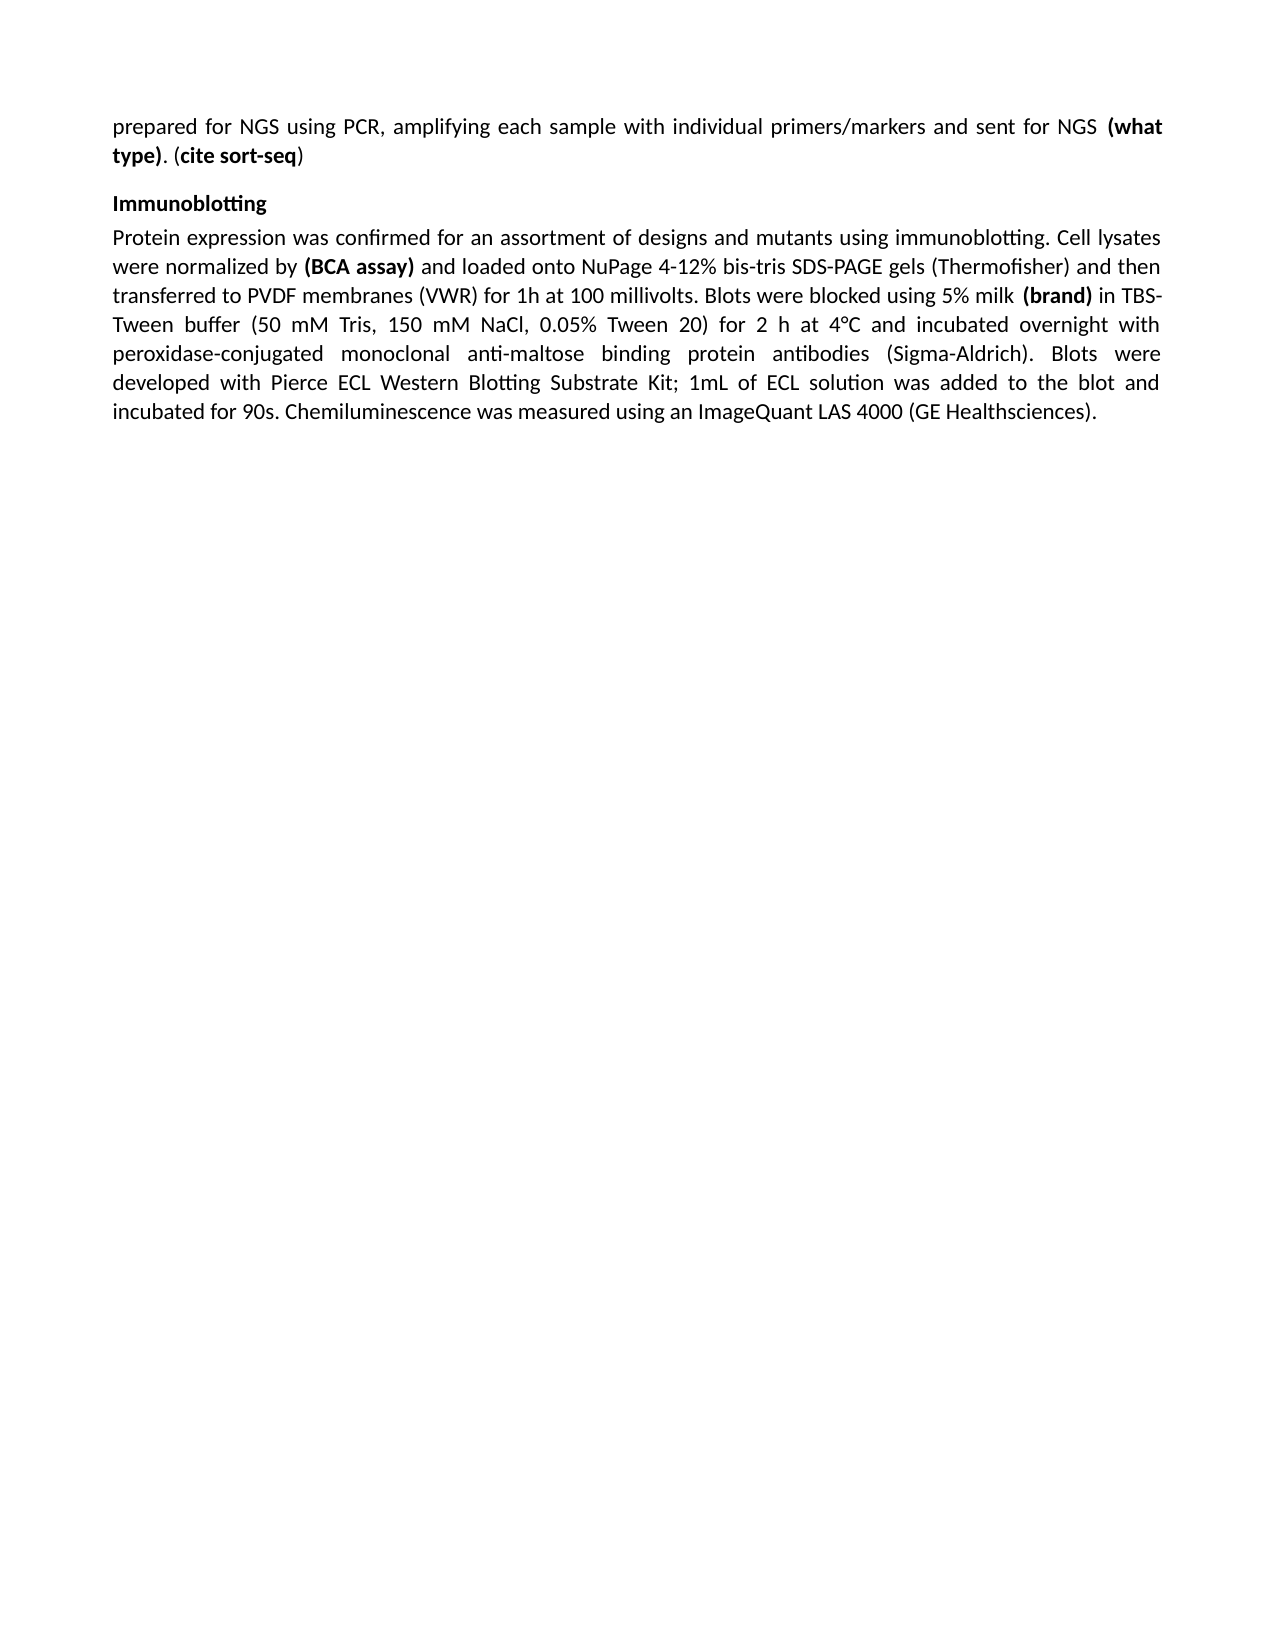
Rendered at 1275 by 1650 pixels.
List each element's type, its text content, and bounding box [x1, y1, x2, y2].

subtitle Immunoblotting [112, 189, 1162, 217]
text Protein expression was confirmed for an assortment of designs and mutants using immunoblotting. Cell lysates were normalized by (BCA assay) and loaded onto NuPage 4-12% bis-tris SDS-PAGE gels (Thermofisher) and then transferred to PVDF membranes (VWR) for 1h at 100 millivolts. Blots were blocked using 5% milk (brand) in TBS-Tween buffer (50 mM Tris, 150 mM NaCl, 0.05% Tween 20) for 2 h at 4°C and incubated overnight with peroxidase-conjugated monoclonal anti-maltose binding protein antibodies (Sigma-Aldrich). Blots were developed with Pierce ECL Western Blotting Substrate Kit; 1mL of ECL solution was added to the blot and incubated for 90s. Chemiluminescence was measured using an ImageQuant LAS 4000 (GE Healthsciences). [112, 223, 1162, 425]
text prepared for NGS using PCR, amplifying each sample with individual primers/markers and sent for NGS (what type). (cite sort-seq) [112, 112, 1162, 169]
